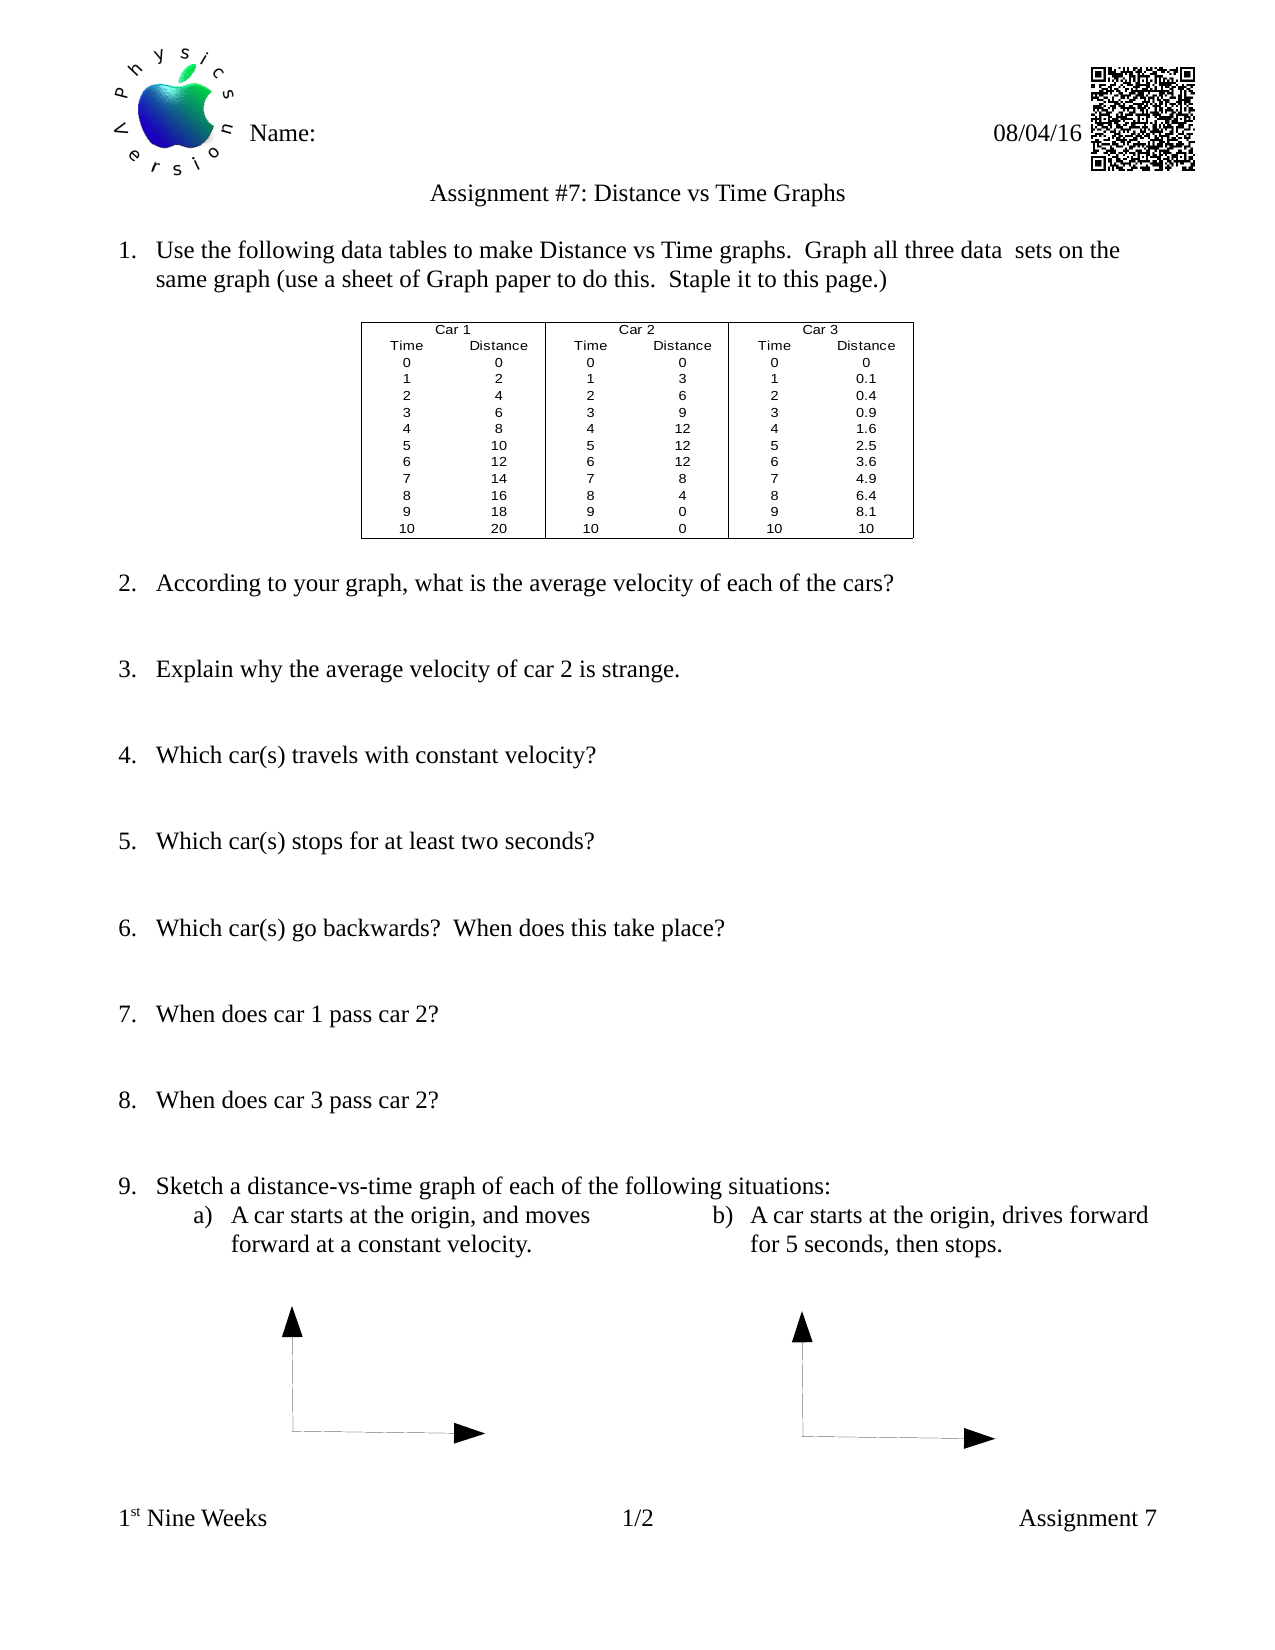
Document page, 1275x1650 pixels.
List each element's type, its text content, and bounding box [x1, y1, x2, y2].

list According to your graph, what is the average velocity of each of the cars? [118, 568, 1157, 596]
list When does car 3 pass car 2? [118, 1085, 1157, 1114]
list Sketch a distance-vs-time graph of each of the following situations: [118, 1171, 1157, 1200]
picture [113, 48, 234, 176]
list When does car 1 pass car 2? [118, 999, 1157, 1028]
text Assignment #7: Distance vs Time Graphs [118, 176, 1157, 207]
list Which car(s) go backwards? When does this take place? [118, 913, 1157, 941]
list A car starts at the origin, and moves forward at a constant velocity. [193, 1200, 637, 1258]
list Explain why the average velocity of car 2 is strange. [118, 654, 1157, 683]
picture [1082, 58, 1203, 179]
list A car starts at the origin, drives forward for 5 seconds, then stops. [712, 1200, 1157, 1258]
list Use the following data tables to make Distance vs Time graphs. Graph all three data sets on the same graph (use a sheet of Graph paper to do this. Staple it to this page.) [118, 236, 1157, 293]
list Which car(s) stops for at least two seconds? [118, 826, 1157, 855]
list Which car(s) travels with constant velocity? [118, 740, 1157, 769]
